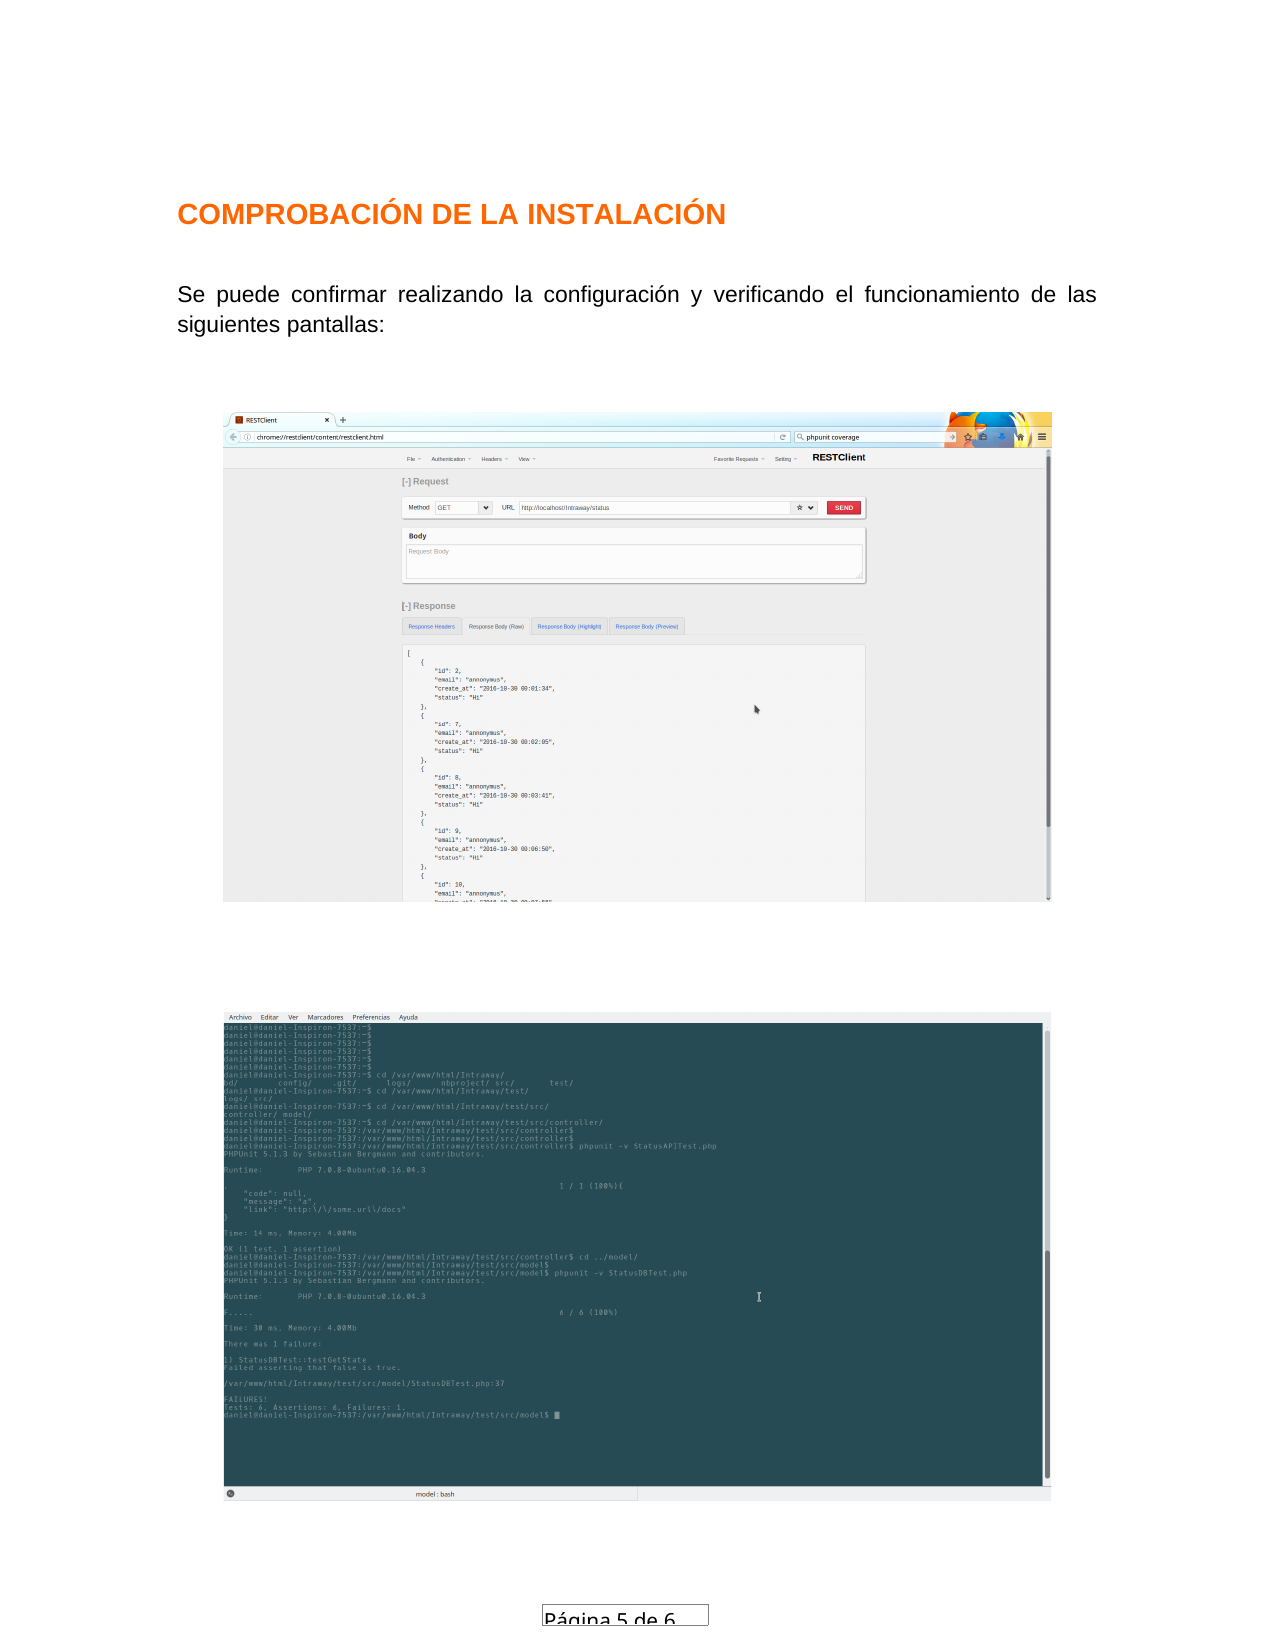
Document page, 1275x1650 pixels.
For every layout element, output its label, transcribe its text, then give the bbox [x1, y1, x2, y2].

picture [223, 412, 1052, 902]
subtitle Comprobación de la instalación [177, 197, 1098, 231]
text Se puede confirmar realizando la configuración y verificando el funcionamiento de las siguientes pantallas: [177, 281, 1098, 337]
picture [223, 1012, 1052, 1501]
